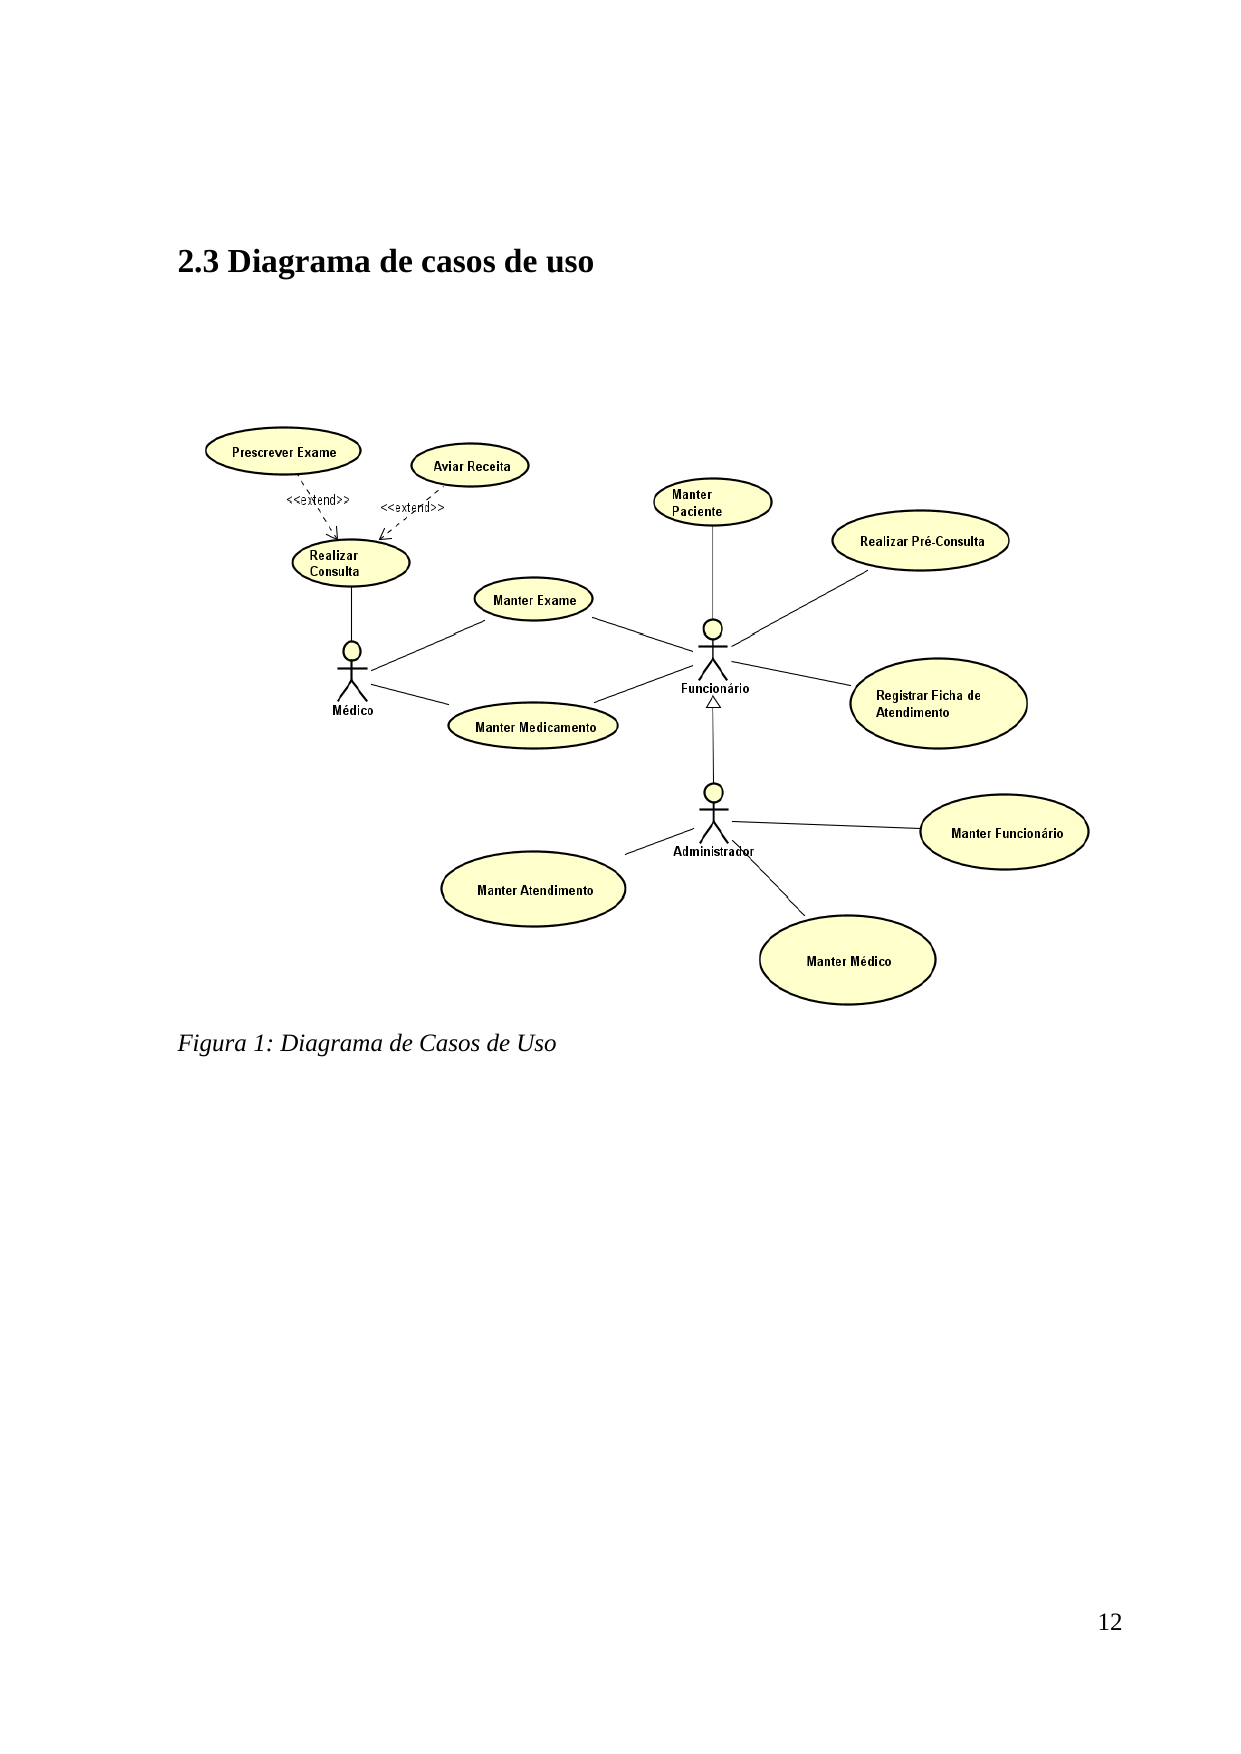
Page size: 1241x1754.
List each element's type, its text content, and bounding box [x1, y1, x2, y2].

text Figura 1: Diagrama de Casos de Uso [177, 372, 1136, 1057]
picture [177, 372, 1123, 1029]
subtitle 2.3 Diagrama de casos de uso [177, 241, 1122, 280]
